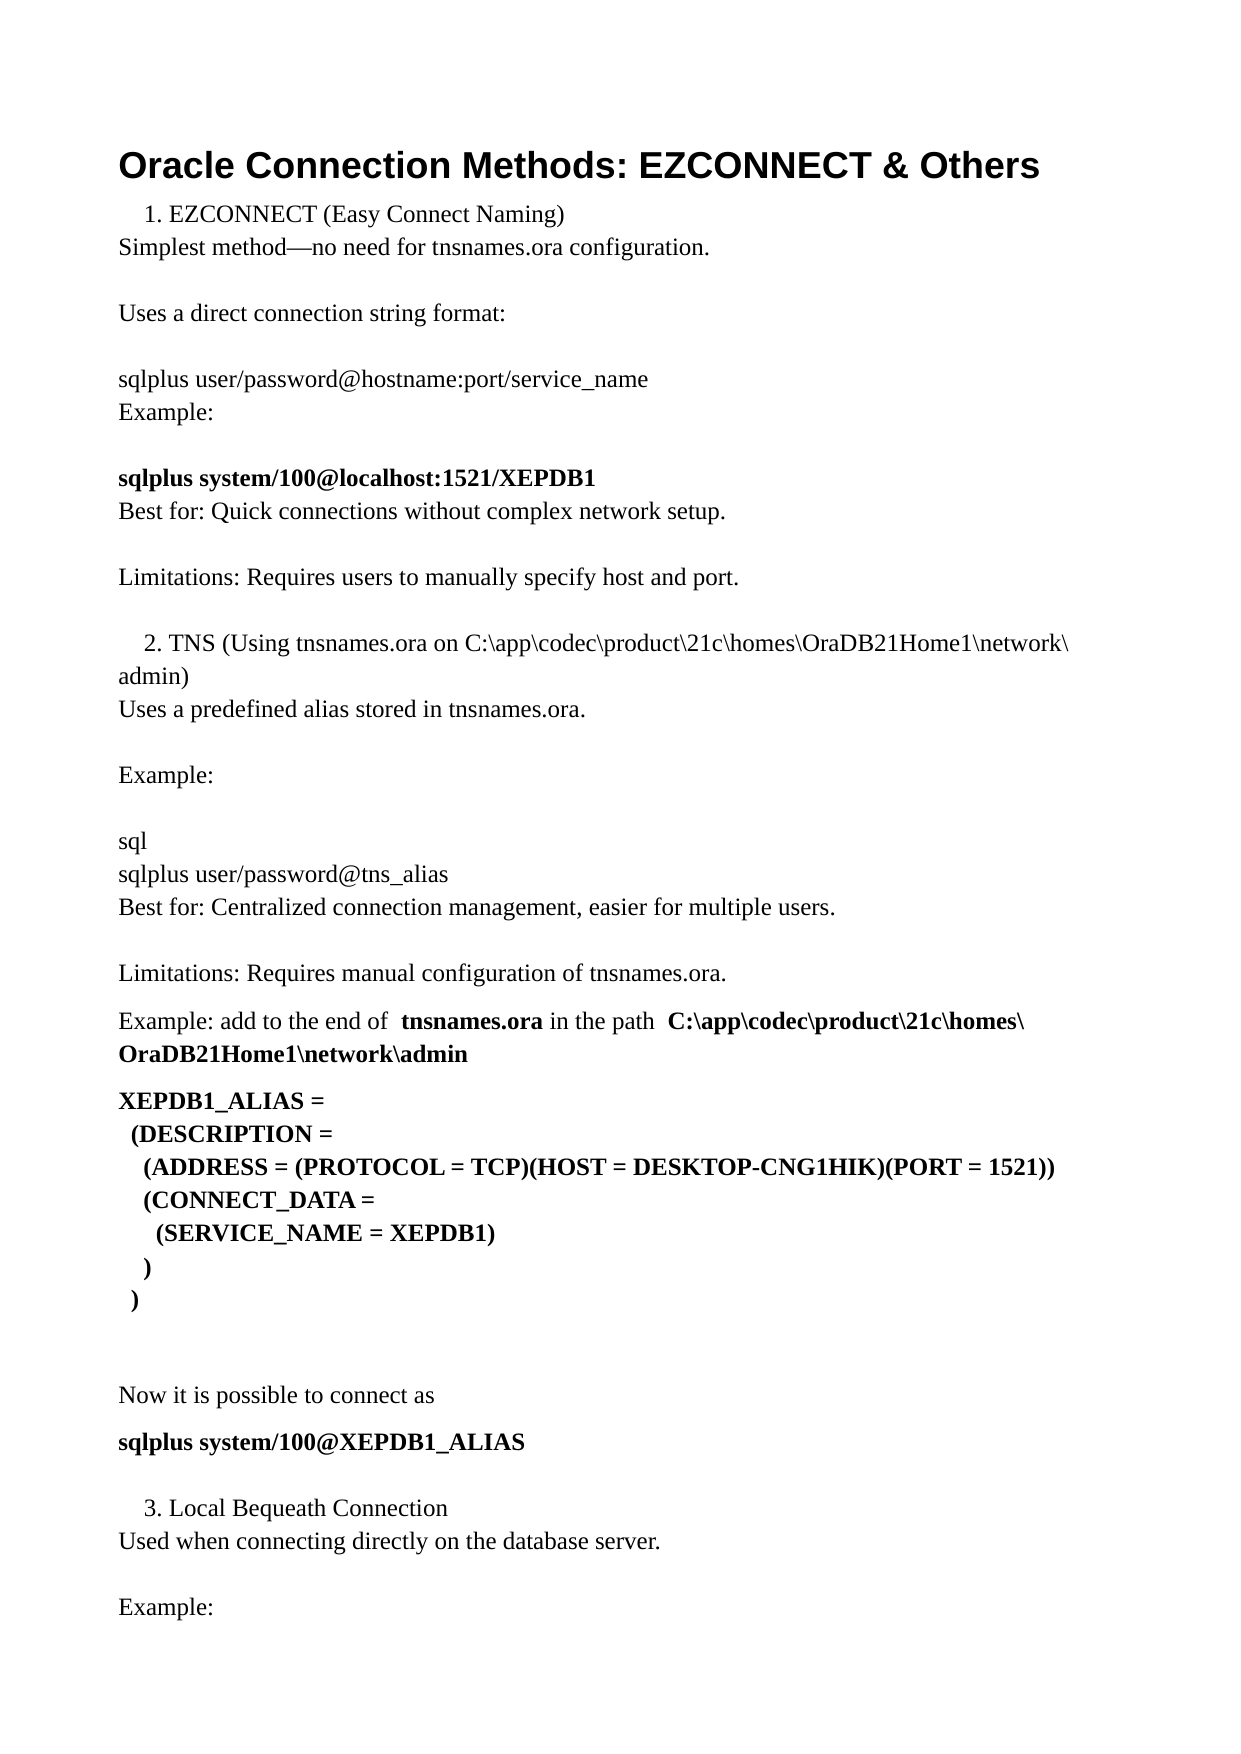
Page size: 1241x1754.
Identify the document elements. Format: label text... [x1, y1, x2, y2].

text Example: add to the end of tnsnames.ora in the path C:\app\codec\product\21c\homes\OraDB21Home1\network\admin [118, 1006, 1122, 1068]
text ✅ 1. EZCONNECT (Easy Connect Naming) Simplest method—no need for tnsnames.ora configuration. Uses a direct connection string format: sqlplus user/password@hostname:port/service_name Example: sqlplus system/100@localhost:1521/XEPDB1 Best for: Quick connections without complex network setup. Limitations: Requires users to manually specify host and port. ✅ 2. TNS (Using tnsnames.ora on C:\app\codec\product\21c\homes\OraDB21Home1\network\admin) Uses a predefined alias stored in tnsnames.ora. Example: sql sqlplus user/password@tns_alias Best for: Centralized connection management, easier for multiple users. Limitations: Requires manual configuration of tnsnames.ora. [118, 199, 1122, 987]
text Now it is possible to connect as [118, 1380, 1122, 1408]
text XEPDB1_ALIAS = (DESCRIPTION = (ADDRESS = (PROTOCOL = TCP)(HOST = DESKTOP-CNG1HIK)(PORT = 1521)) (CONNECT_DATA = (SERVICE_NAME = XEPDB1) ) ) [118, 1086, 1122, 1313]
subtitle Oracle Connection Methods: EZCONNECT & Others [118, 143, 1122, 186]
text sqlplus system/100@XEPDB1_ALIAS ✅ 3. Local Bequeath Connection Used when connecting directly on the database server. Example: [118, 1427, 1122, 1621]
